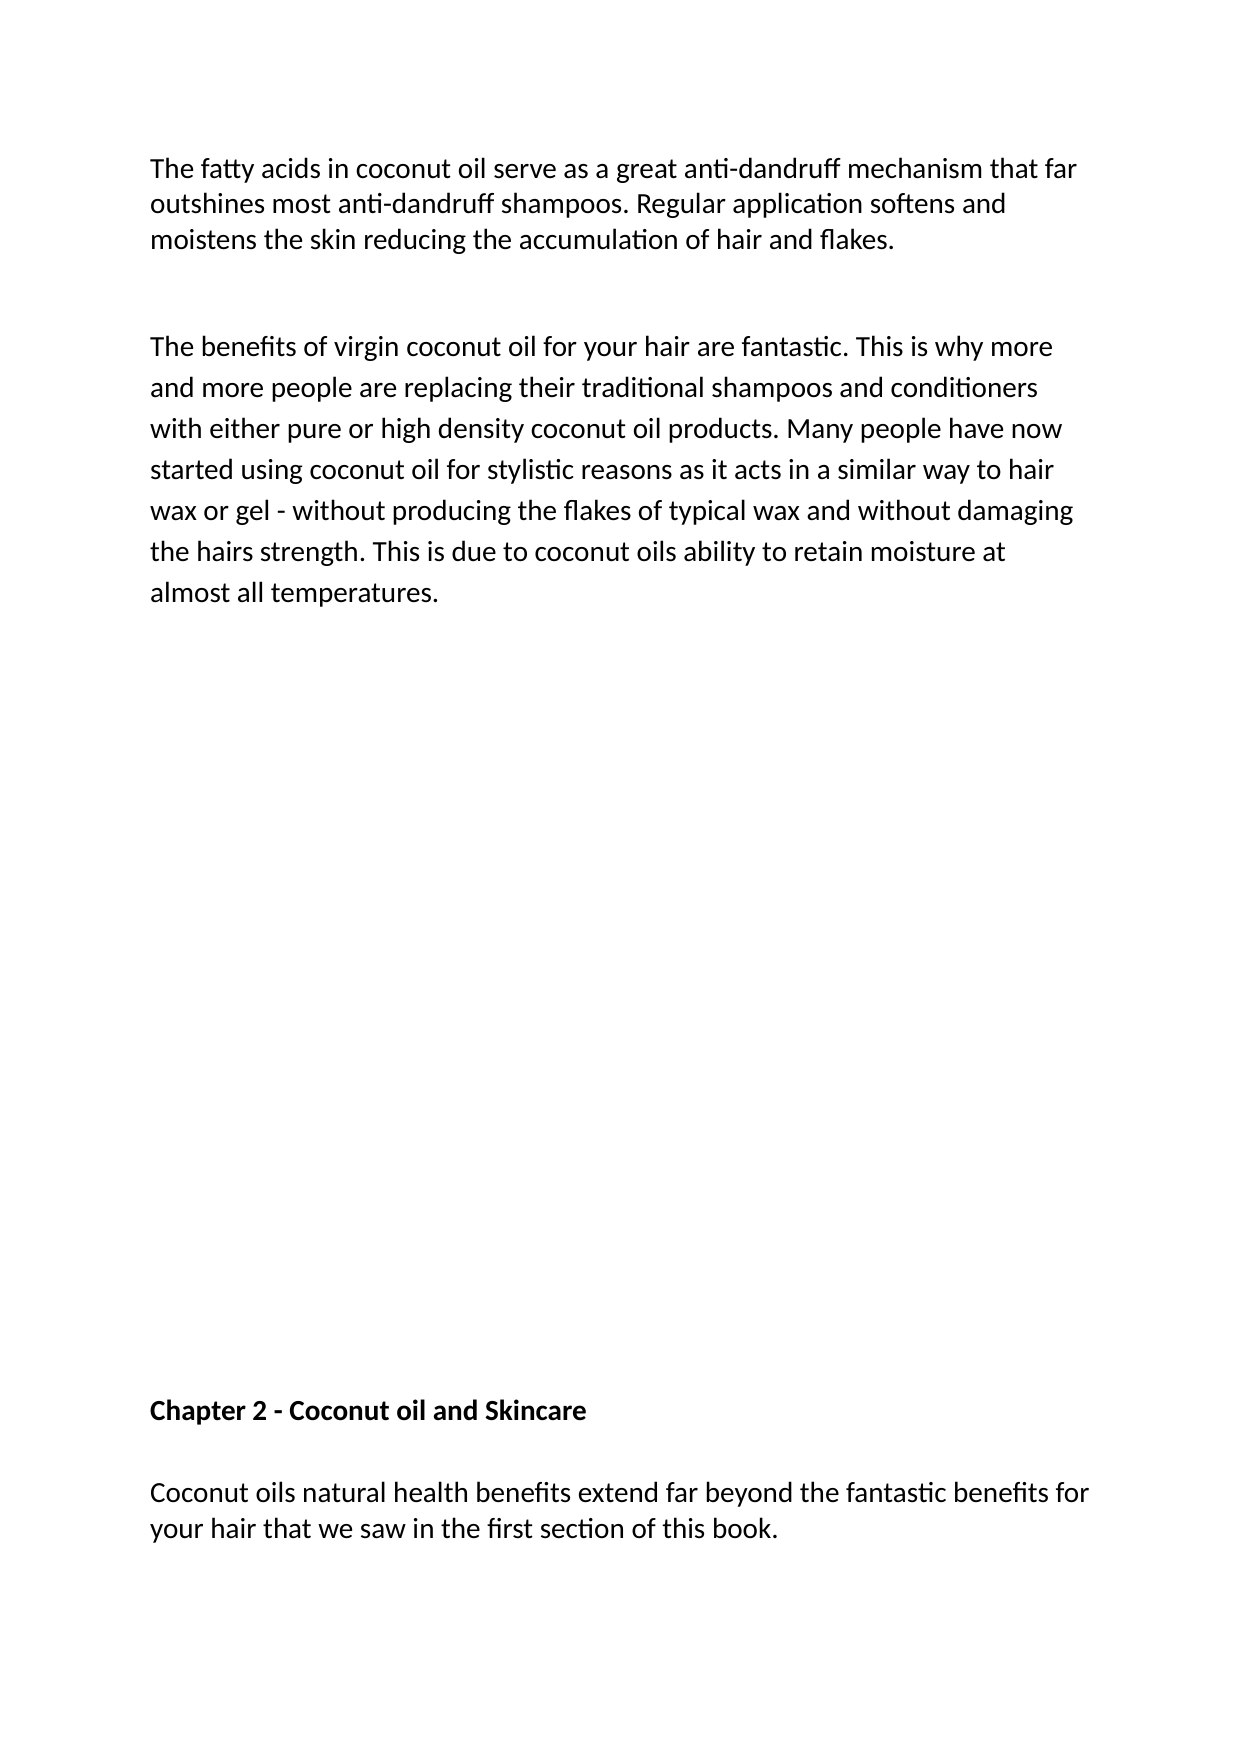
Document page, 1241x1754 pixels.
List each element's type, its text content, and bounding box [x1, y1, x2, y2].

text Coconut oils natural health benefits extend far beyond the fantastic benefits for your hair that we saw in the first section of this book. [150, 1474, 1090, 1546]
text Chapter 2 - Coconut oil and Skincare [150, 1392, 1090, 1428]
text The benefits of virgin coconut oil for your hair are fantastic. This is why more and more people are replacing their traditional shampoos and conditioners with either pure or high density coconut oil products. Many people have now started using coconut oil for stylistic reasons as it acts in a similar way to hair wax or gel - without producing the flakes of typical wax and without damaging the hairs strength. This is due to coconut oils ability to retain moisture at almost all temperatures. [150, 328, 1090, 609]
text The fatty acids in coconut oil serve as a great anti-dandruff mechanism that far outshines most anti-dandruff shampoos. Regular application softens and moistens the skin reducing the accumulation of hair and flakes. [150, 150, 1090, 257]
